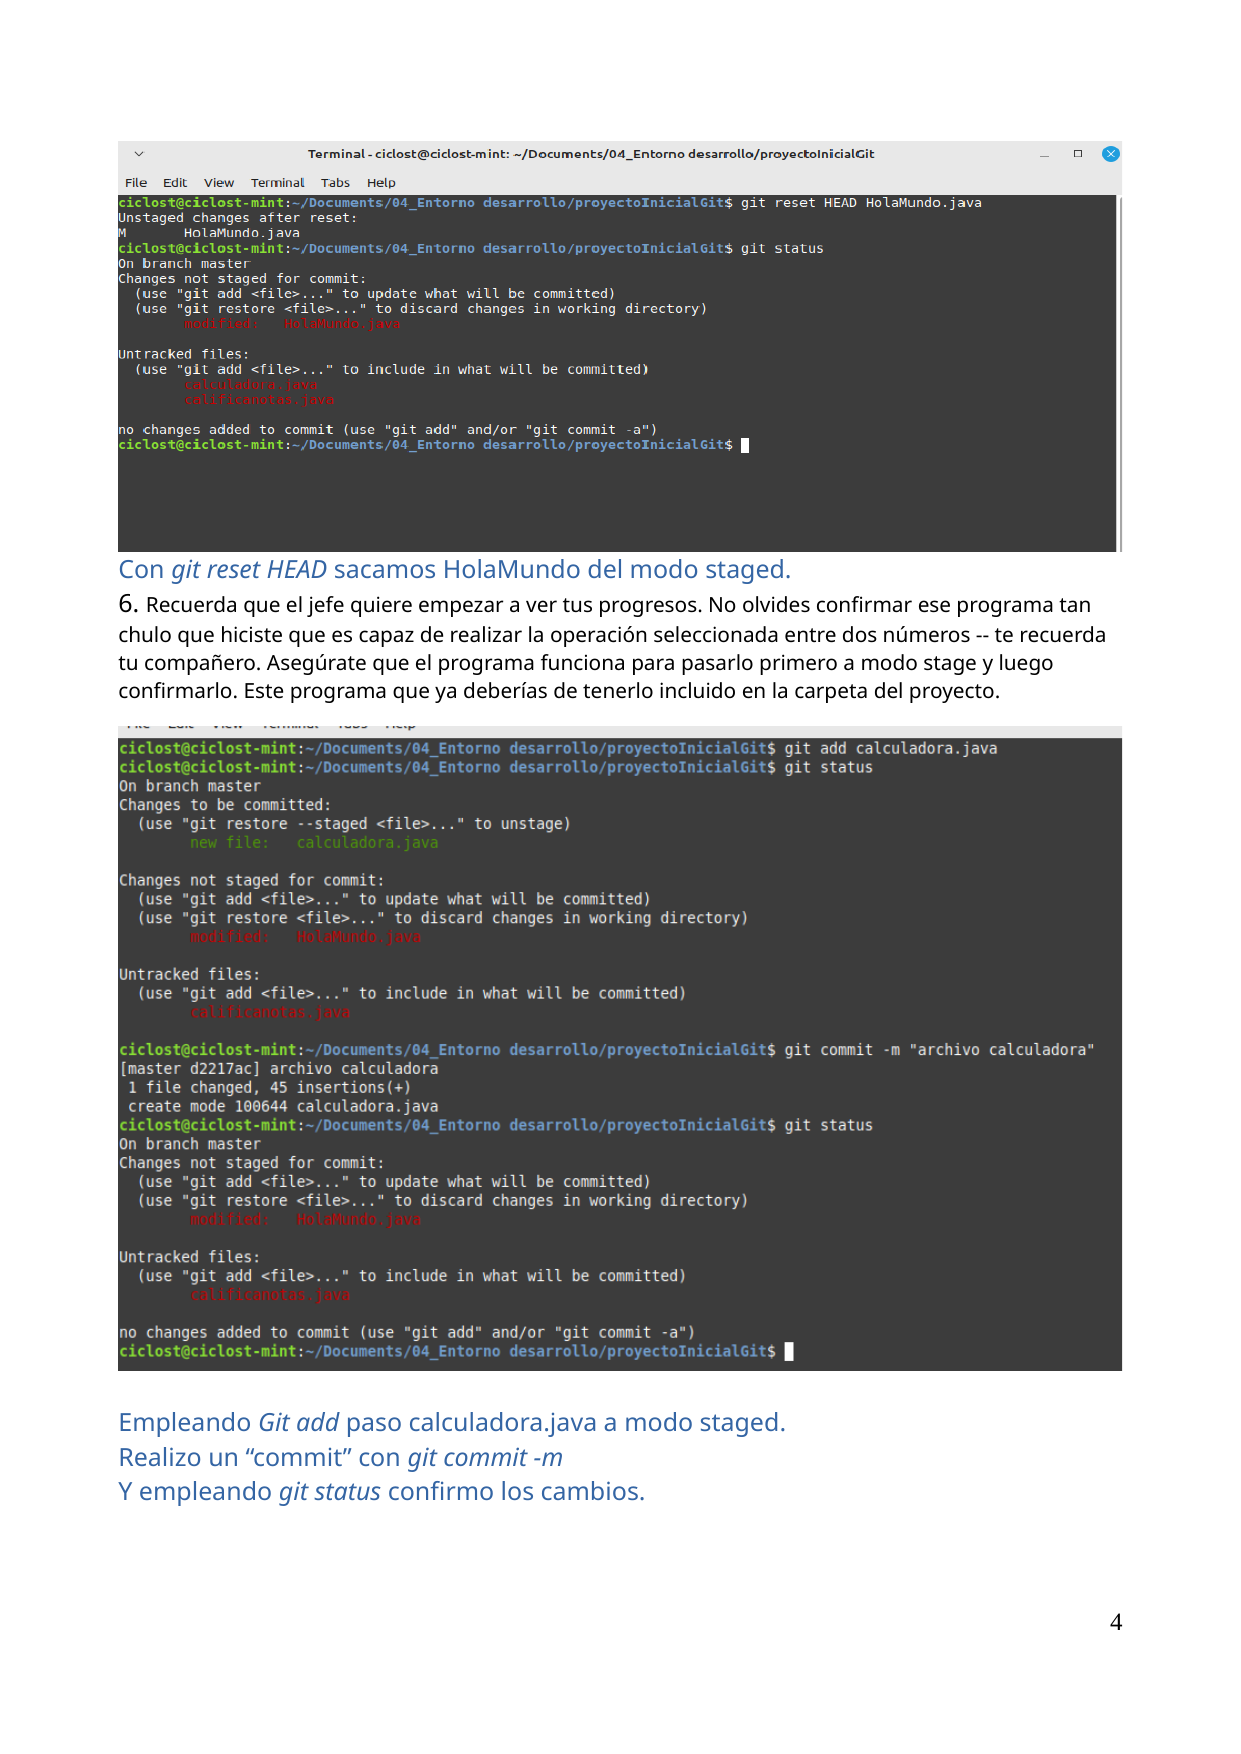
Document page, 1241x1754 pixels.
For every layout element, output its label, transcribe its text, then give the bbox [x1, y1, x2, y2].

picture [118, 141, 1123, 552]
text 6. Recuerda que el jefe quiere empezar a ver tus progresos. No olvides confirmar ese programa tan chulo que hiciste que es capaz de realizar la operación seleccionada entre dos números -- te recuerda tu compañero. Asegúrate que el programa funciona para pasarlo primero a modo stage y luego confirmarlo. Este programa que ya deberías de tenerlo incluido en la carpeta del proyecto. [118, 586, 1122, 705]
text Con git reset HEAD sacamos HolaMundo del modo staged. [118, 552, 1122, 586]
text [118, 118, 1122, 141]
picture [118, 726, 1123, 1371]
text Empleando Git add paso calculadora.java a modo staged. [118, 1405, 1122, 1439]
text Realizo un “commit” con git commit -m [118, 1439, 1122, 1473]
text Y empleando git status confirmo los cambios. [118, 1473, 1122, 1507]
